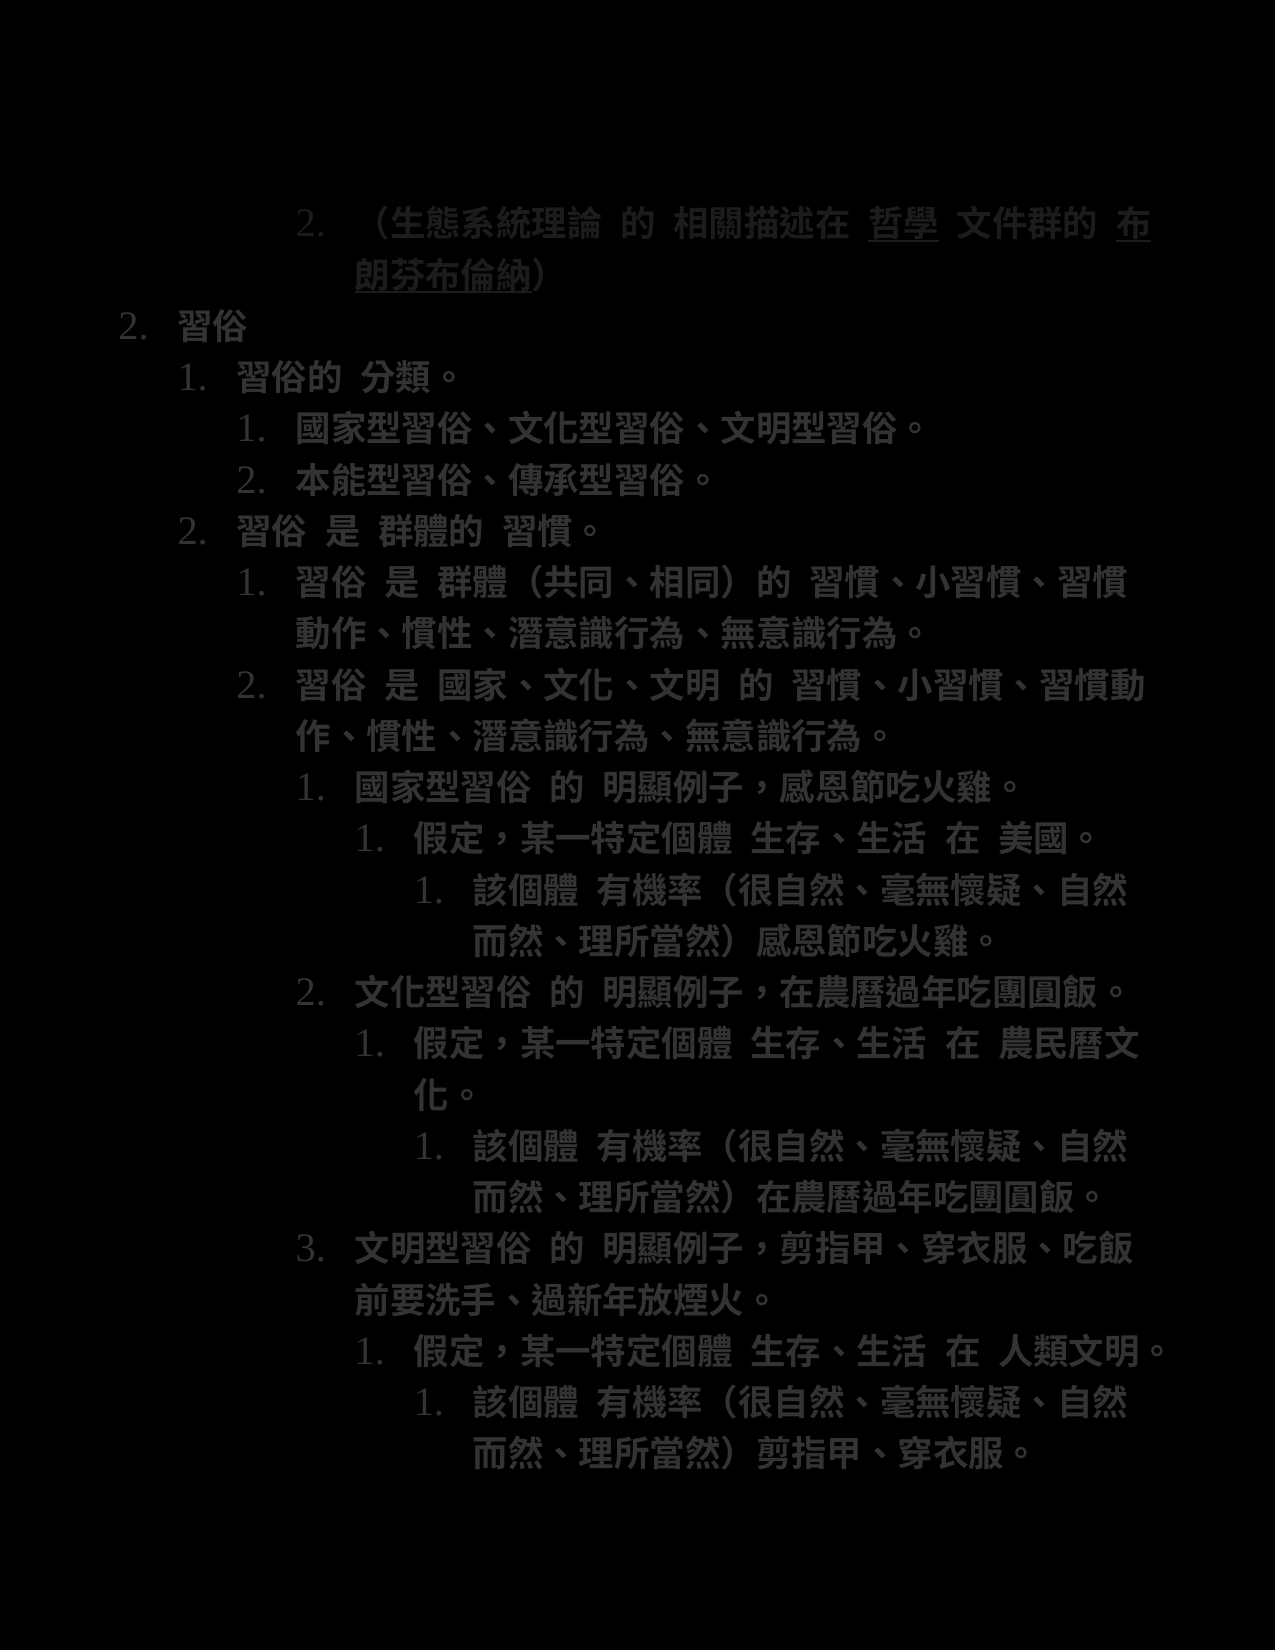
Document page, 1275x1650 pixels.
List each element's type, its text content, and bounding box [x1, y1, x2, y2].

list 習俗 是 群體（共同、相同）的 習慣、小習慣、習慣動作、慣性、潛意識行為、無意識行為。 [236, 554, 1157, 657]
list 文化型習俗 的 明顯例子，在農曆過年吃團圓飯。 [295, 964, 1157, 1016]
list 該個體 有機率（很自然、毫無懷疑、自然而然、理所當然）感恩節吃火雞。 [413, 862, 1157, 964]
list 假定，某一特定個體 生存、生活 在 農民曆文化。 [354, 1016, 1157, 1118]
list 假定，某一特定個體 生存、生活 在 人類文明。 [354, 1323, 1157, 1374]
list 假定，某一特定個體 生存、生活 在 美國。 [354, 811, 1157, 862]
list 習俗的 分類。 [177, 349, 1157, 401]
list 習俗 [118, 298, 1157, 349]
list 本能型習俗、傳承型習俗。 [236, 452, 1157, 503]
list 習俗 是 國家、文化、文明 的 習慣、小習慣、習慣動作、慣性、潛意識行為、無意識行為。 [236, 657, 1157, 759]
list 該個體 有機率（很自然、毫無懷疑、自然而然、理所當然）在農曆過年吃團圓飯。 [413, 1118, 1157, 1221]
list 該個體 有機率（很自然、毫無懷疑、自然而然、理所當然）剪指甲、穿衣服。 [413, 1374, 1157, 1477]
list 國家型習俗 的 明顯例子，感恩節吃火雞。 [295, 759, 1157, 811]
list 國家型習俗、文化型習俗、文明型習俗。 [236, 401, 1157, 452]
list 文明型習俗 的 明顯例子，剪指甲、穿衣服、吃飯前要洗手、過新年放煙火。 [295, 1221, 1157, 1323]
list （生態系統理論 的 相關描述在 哲學 文件群的 布朗芬布倫納） [295, 196, 1157, 298]
list 習俗 是 群體的 習慣。 [177, 503, 1157, 554]
